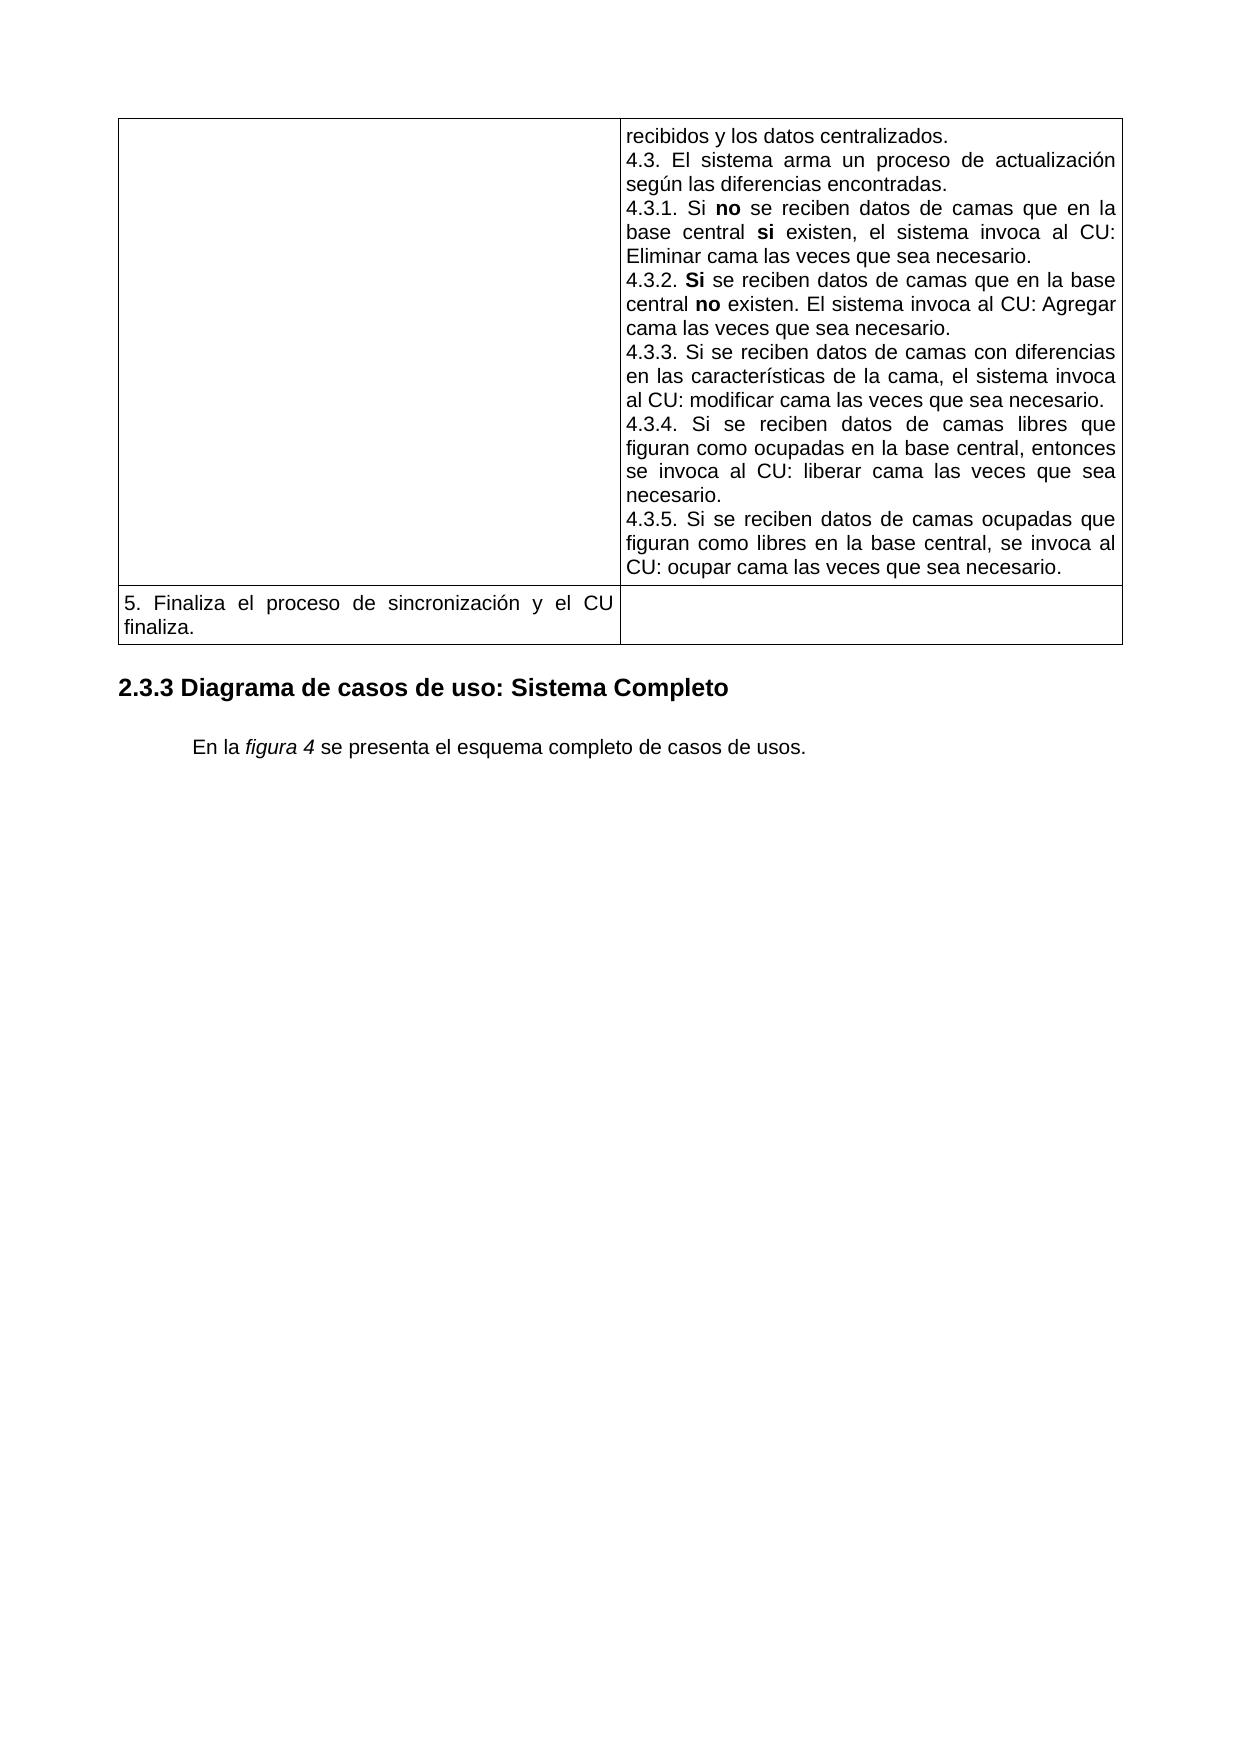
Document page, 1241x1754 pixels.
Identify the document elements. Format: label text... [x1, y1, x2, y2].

table_cell recibidos y los datos centralizados. 4.3. El sistema arma un proceso de actualización según las diferencias encontradas. 4.3.1. Si no se reciben datos de camas que en la base central si existen, el sistema invoca al CU: Eliminar cama las veces que sea necesario. 4.3.2. Si se reciben datos de camas que en la base central no existen. El sistema invoca al CU: Agregar cama las veces que sea necesario. 4.3.3. Si se reciben datos de camas con diferencias en las características de la cama, el sistema invoca al CU: modificar cama las veces que sea necesario. 4.3.4. Si se reciben datos de camas libres que figuran como ocupadas en la base central, entonces se invoca al CU: liberar cama las veces que sea necesario. 4.3.5. Si se reciben datos de camas ocupadas que figuran como libres en la base central, se invoca al CU: ocupar cama las veces que sea necesario. [621, 119, 1122, 585]
table_cell [621, 586, 1122, 644]
text En la figura 4 se presenta el esquema completo de casos de usos. [118, 731, 1122, 759]
table_cell [119, 119, 620, 585]
text 2.3.3 Diagrama de casos de uso: Sistema Completo [118, 673, 1122, 702]
table_cell 5. Finaliza el proceso de sincronización y el CU finaliza. [119, 586, 620, 644]
